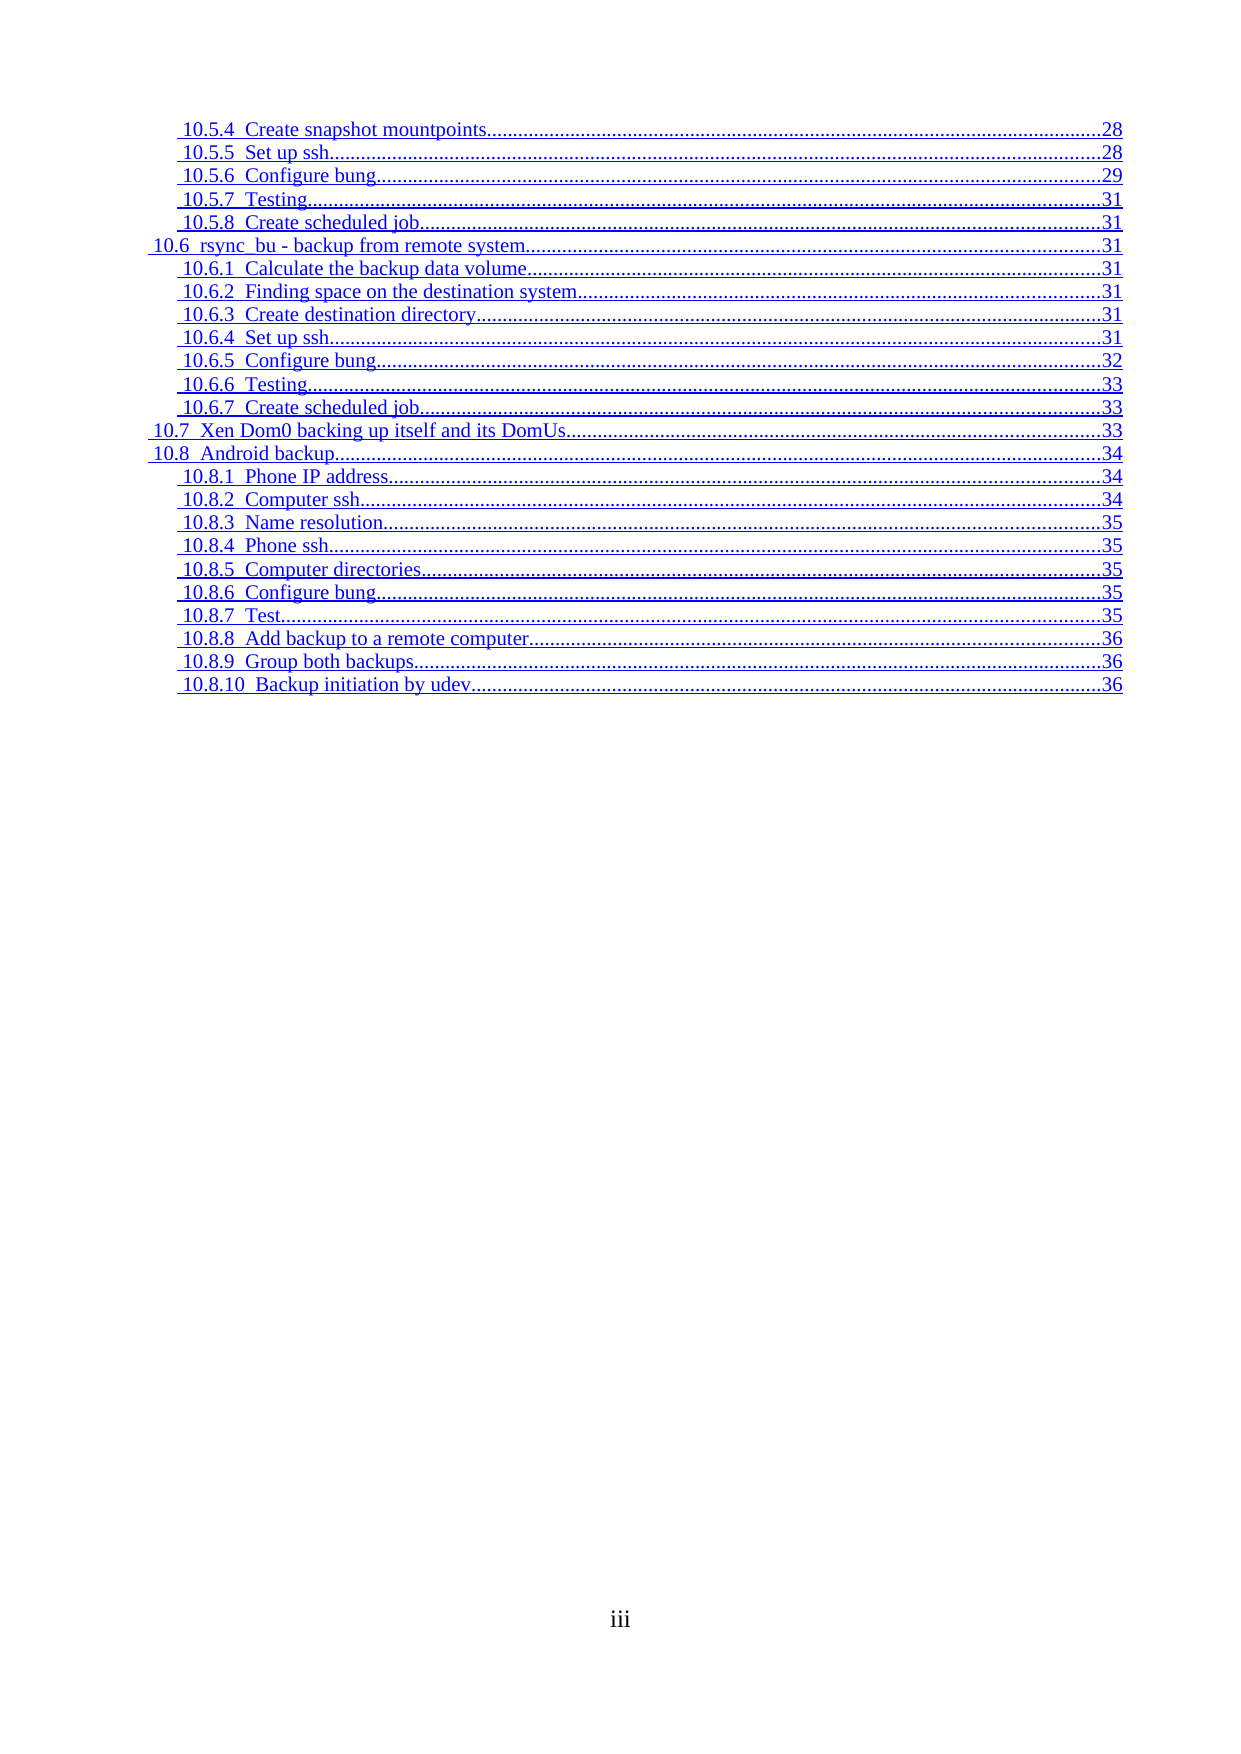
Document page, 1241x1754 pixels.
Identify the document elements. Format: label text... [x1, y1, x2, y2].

text 10.8.2 Computer ssh 34 [177, 488, 1122, 508]
text 10.5.5 Set up ssh 28 [177, 141, 1122, 161]
text 10.6.4 Set up ssh 31 [177, 326, 1122, 346]
text 10.5.4 Create snapshot mountpoints 28 [177, 118, 1122, 138]
text 10.6.6 Testing 33 [177, 372, 1122, 392]
text 10.8 Android backup 34 [148, 442, 1122, 462]
text 10.6.3 Create destination directory 31 [177, 303, 1122, 323]
text 10.8.7 Test 35 [177, 604, 1122, 624]
text 10.8.5 Computer directories 35 [177, 557, 1122, 577]
text 10.8.6 Configure bung 35 [177, 581, 1122, 600]
text 10.6.2 Finding space on the destination system 31 [177, 280, 1122, 300]
text 10.8.10 Backup initiation by udev 36 [177, 673, 1122, 693]
text 10.5.8 Create scheduled job 31 [177, 211, 1122, 230]
text 10.6.5 Configure bung 32 [177, 349, 1122, 369]
text 10.6.1 Calculate the backup data volume 31 [177, 257, 1122, 277]
text 10.8.3 Name resolution 35 [177, 511, 1122, 531]
text 10.8.9 Group both backups 36 [177, 650, 1122, 670]
text 10.7 Xen Dom0 backing up itself and its DomUs 33 [148, 419, 1122, 439]
text 10.6.7 Create scheduled job 33 [177, 396, 1122, 415]
text 10.8.4 Phone ssh 35 [177, 534, 1122, 554]
text 10.5.7 Testing 31 [177, 187, 1122, 207]
text 10.5.6 Configure bung 29 [177, 164, 1122, 184]
text 10.6 rsync_bu - backup from remote system 31 [148, 234, 1122, 254]
text 10.8.1 Phone IP address 34 [177, 465, 1122, 485]
text 10.8.8 Add backup to a remote computer 36 [177, 627, 1122, 647]
